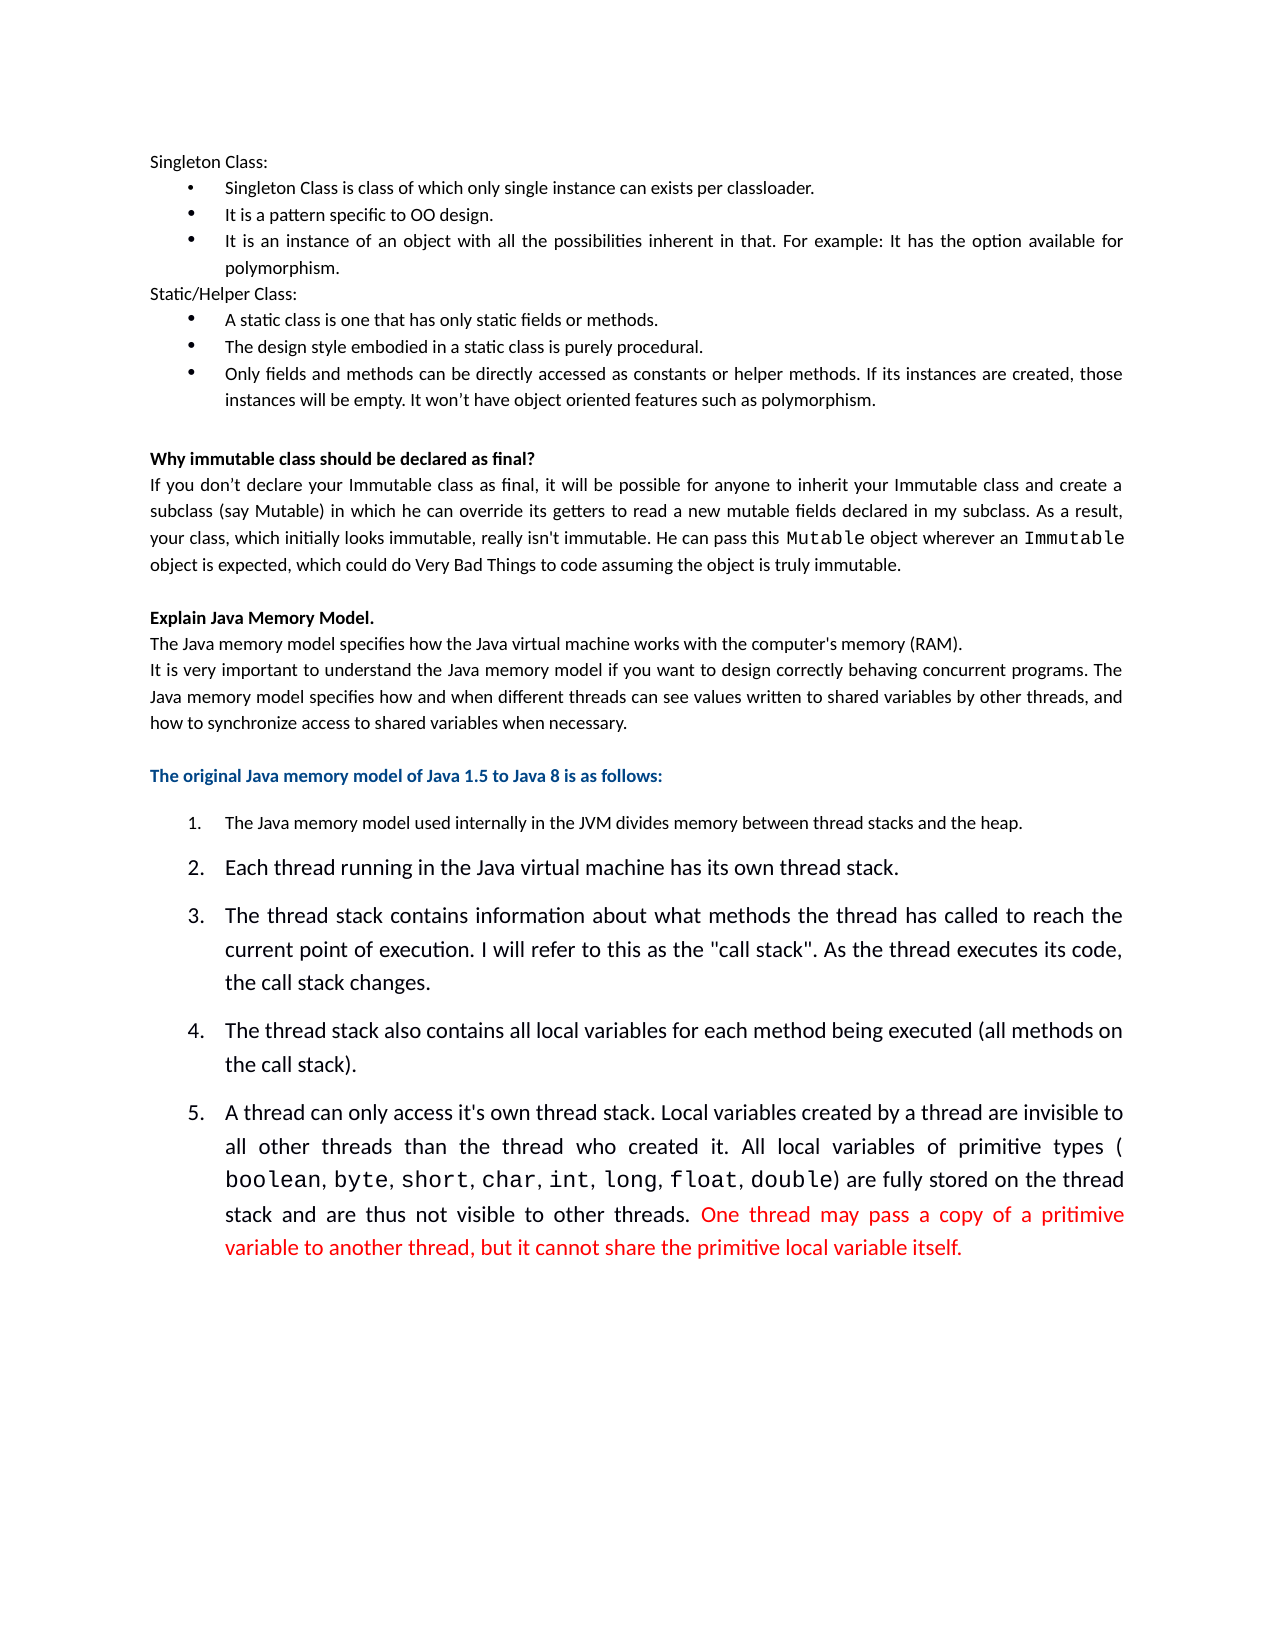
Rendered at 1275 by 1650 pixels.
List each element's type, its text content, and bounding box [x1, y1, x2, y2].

list It is very important to understand the Java memory model if you want to design correctly behaving concurrent programs. The Java memory model specifies how and when different threads can see values written to shared variables by other threads, and how to synchronize access to shared variables when necessary. [150, 658, 1125, 734]
list The Java memory model used internally in the JVM divides memory between thread stacks and the heap. [187, 811, 1125, 834]
list The thread stack contains information about what methods the thread has called to reach the current point of execution. I will refer to this as the "call stack". As the thread executes its code, the call stack changes. [187, 901, 1125, 996]
list The design style embodied in a static class is purely procedural. [187, 335, 1125, 358]
list It is a pattern specific to OO design. [187, 203, 1125, 226]
list A static class is one that has only static fields or methods. [187, 308, 1125, 332]
list The Java memory model specifies how the Java virtual machine works with the computer's memory (RAM). [150, 632, 1125, 655]
list Singleton Class: [150, 150, 1125, 173]
list Each thread running in the Java virtual machine has its own thread stack. [187, 853, 1125, 881]
list Singleton Class is class of which only single instance can exists per classloader. [187, 176, 1125, 199]
list The thread stack also contains all local variables for each method being executed (all methods on the call stack). [187, 1017, 1125, 1078]
list Only fields and methods can be directly accessed as constants or helper methods. If its instances are created, those instances will be empty. It won’t have object oriented features such as polymorphism. [187, 362, 1125, 411]
list It is an instance of an object with all the possibilities inherent in that. For example: It has the option available for polymorphism. [187, 229, 1125, 279]
list A thread can only access it's own thread stack. Local variables created by a thread are invisible to all other threads than the thread who created it. All local variables of primitive types ( boolean, byte, short, char, int, long, float, double) are fully stored on the thread stack and are thus not visible to other threads. One thread may pass a copy of a pritimive variable to another thread, but it cannot share the primitive local variable itself. [187, 1098, 1125, 1262]
list The original Java memory model of Java 1.5 to Java 8 is as follows: [150, 764, 1125, 787]
list Static/Helper Class: [150, 282, 1125, 305]
list Explain Java Memory Model. [150, 606, 1125, 629]
list Why immutable class should be declared as final? [150, 447, 1125, 470]
list If you don’t declare your Immutable class as final, it will be possible for anyone to inherit your Immutable class and create a subclass (say Mutable) in which he can override its getters to read a new mutable fields declared in my subclass. As a result, your class, which initially looks immutable, really isn't immutable. He can pass this Mutable object wherever an Immutable object is expected, which could do Very Bad Things to code assuming the object is truly immutable. [150, 473, 1125, 576]
